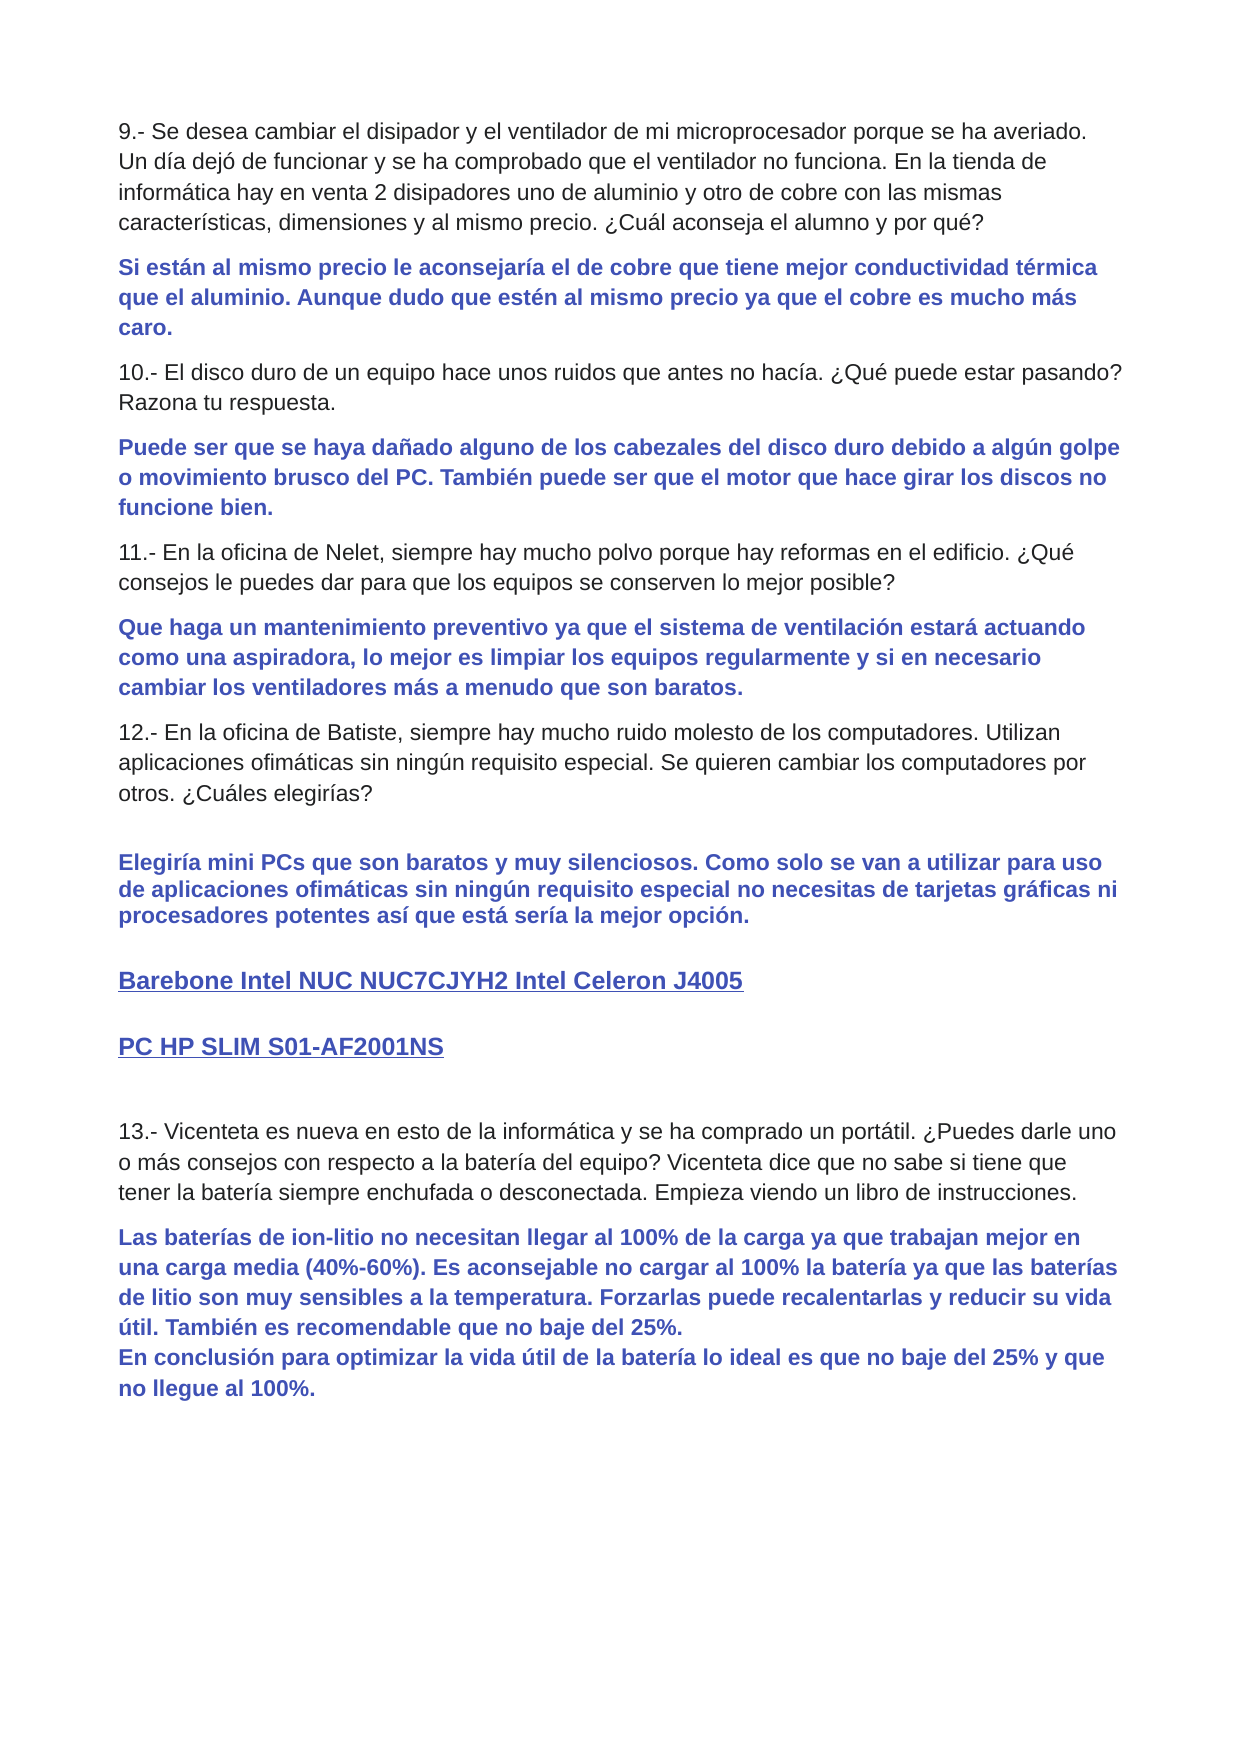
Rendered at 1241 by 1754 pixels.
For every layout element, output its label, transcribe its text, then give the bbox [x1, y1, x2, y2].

subtitle Barebone Intel NUC NUC7CJYH2 Intel Celeron J4005 [118, 966, 1122, 995]
text 13.- Vicenteta es nueva en esto de la informática y se ha comprado un portátil. ¿Puedes darle uno o más consejos con respecto a la batería del equipo? Vicenteta dice que no sabe si tiene que tener la batería siempre enchufada o desconectada. Empieza viendo un libro de instrucciones. [118, 1118, 1122, 1205]
text Las baterías de ion-litio no necesitan llegar al 100% de la carga ya que trabajan mejor en una carga media (40%-60%). Es aconsejable no cargar al 100% la batería ya que las baterías de litio son muy sensibles a la temperatura. Forzarlas puede recalentarlas y reducir su vida útil. También es recomendable que no baje del 25%. En conclusión para optimizar la vida útil de la batería lo ideal es que no baje del 25% y que no llegue al 100%. [118, 1223, 1122, 1401]
subtitle Elegiría mini PCs que son baratos y muy silenciosos. Como solo se van a utilizar para uso de aplicaciones ofimáticas sin ningún requisito especial no necesitas de tarjetas gráficas ni procesadores potentes así que está sería la mejor opción. [118, 849, 1122, 928]
text 11.- En la oficina de Nelet, siempre hay mucho polvo porque hay reformas en el edificio. ¿Qué consejos le puedes dar para que los equipos se conserven lo mejor posible? [118, 539, 1122, 596]
text 10.- El disco duro de un equipo hace unos ruidos que antes no hacía. ¿Qué puede estar pasando? Razona tu respuesta. [118, 359, 1122, 415]
text 12.- En la oficina de Batiste, siempre hay mucho ruido molesto de los computadores. Utilizan aplicaciones ofimáticas sin ningún requisito especial. Se quieren cambiar los computadores por otros. ¿Cuáles elegirías? [118, 719, 1122, 806]
text Si están al mismo precio le aconsejaría el de cobre que tiene mejor conductividad térmica que el aluminio. Aunque dudo que estén al mismo precio ya que el cobre es mucho más caro. [118, 253, 1122, 340]
text Puede ser que se haya dañado alguno de los cabezales del disco duro debido a algún golpe o movimiento brusco del PC. También puede ser que el motor que hace girar los discos no funcione bien. [118, 434, 1122, 521]
text Que haga un mantenimiento preventivo ya que el sistema de ventilación estará actuando como una aspiradora, lo mejor es limpiar los equipos regularmente y si en necesario cambiar los ventiladores más a menudo que son baratos. [118, 614, 1122, 701]
subtitle PC HP Slim S01-aF2001ns [118, 1032, 1122, 1061]
text 9.- Se desea cambiar el disipador y el ventilador de mi microprocesador porque se ha averiado. Un día dejó de funcionar y se ha comprobado que el ventilador no funciona. En la tienda de informática hay en venta 2 disipadores uno de aluminio y otro de cobre con las mismas características, dimensiones y al mismo precio. ¿Cuál aconseja el alumno y por qué? [118, 118, 1122, 235]
